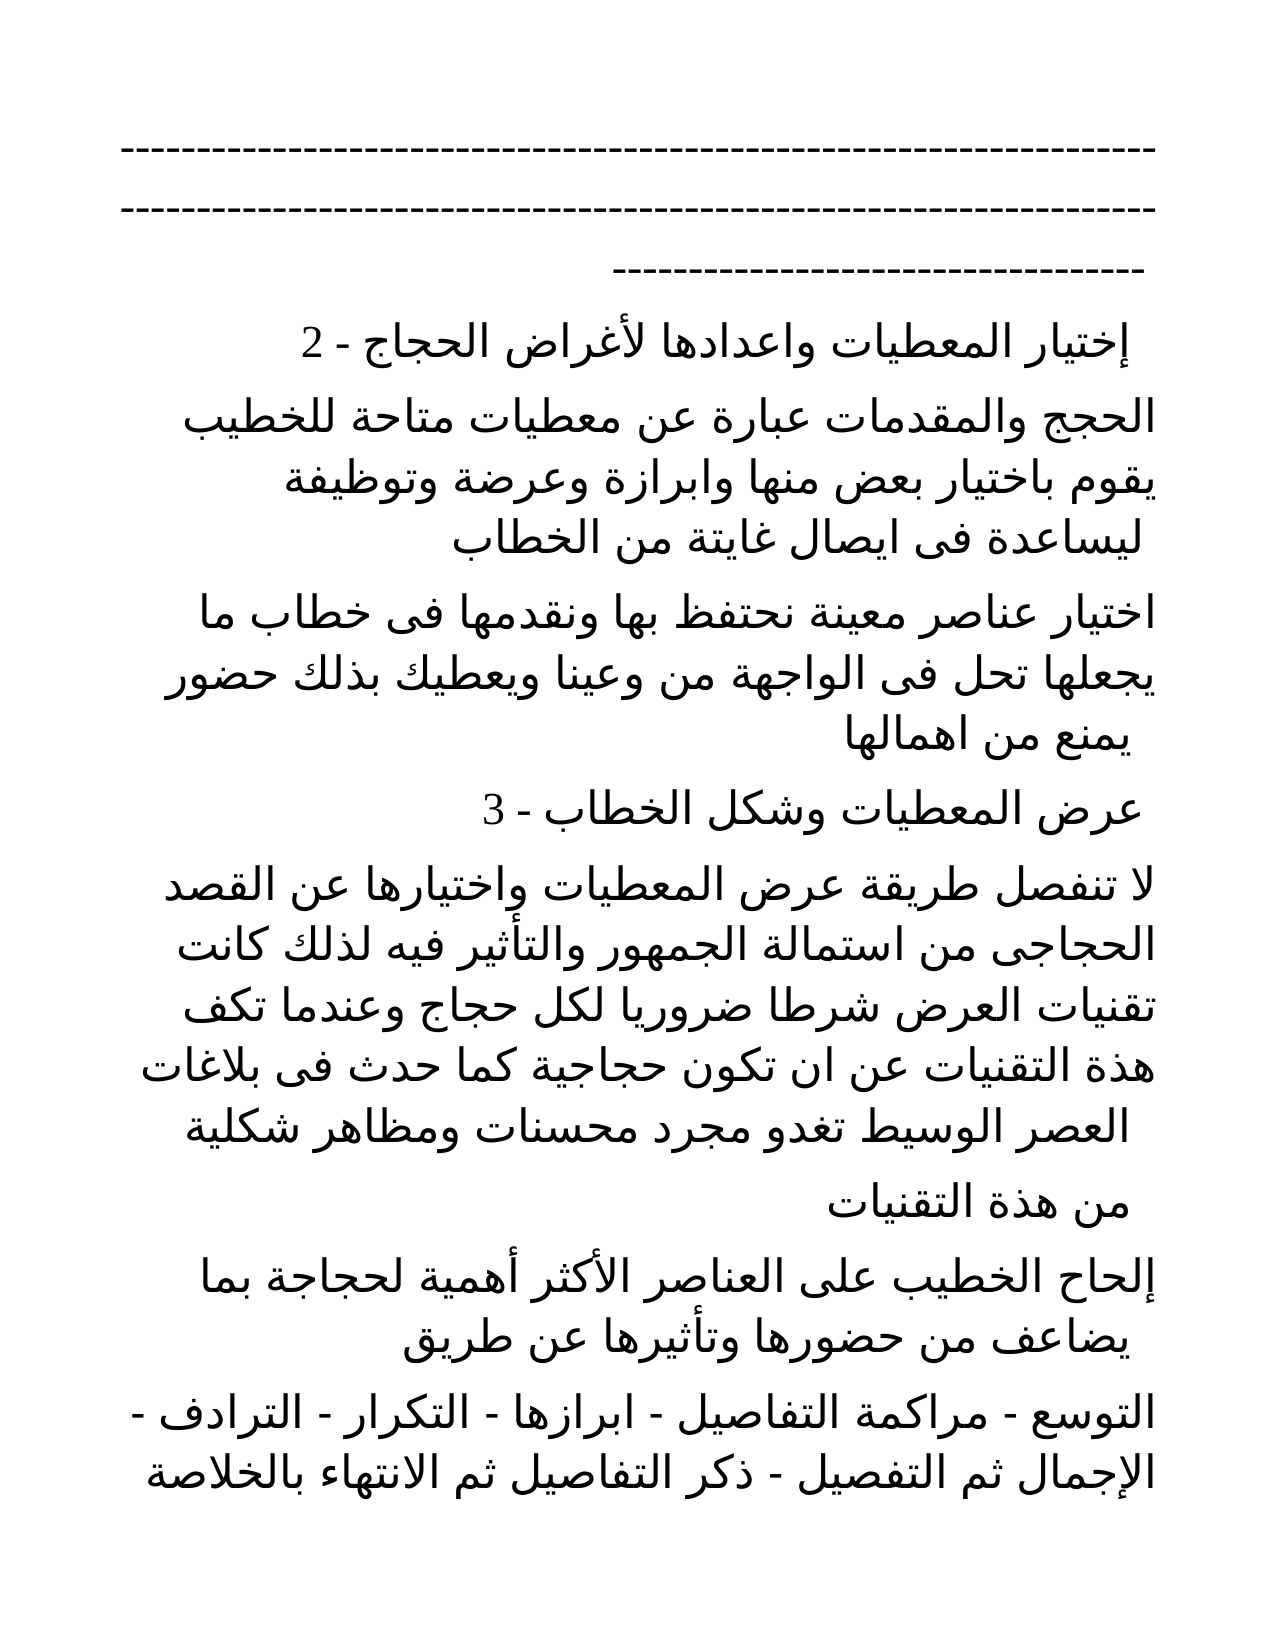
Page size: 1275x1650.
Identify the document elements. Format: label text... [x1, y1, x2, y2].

text التوسع - مراكمة التفاصيل - ابرازها - التكرار - الترادف - الإجمال ثم التفصيل - ذكر التفاصيل ثم الانتهاء بالخلاصة - تفسير المعطيات وتوجية مدلولاتها نحو تأويل معين - إخراج المعطيات فى صورة حسية ودقيقة الملامح والتحديدات [118, 1385, 1157, 1498]
text 2 - إختيار المعطيات واعدادها لأغراض الحجاج [118, 314, 1157, 367]
text اختيار عناصر معينة نحتفظ بها ونقدمها فى خطاب ما يجعلها تحل فى الواجهة من وعينا ويعطيك بذلك حضور يمنع من اهمالها [118, 586, 1157, 759]
text إلحاح الخطيب على العناصر الأكثر أهمية لحجاجة بما يضاعف من حضورها وتأثيرها عن طريق [118, 1249, 1157, 1363]
text لا تنفصل طريقة عرض المعطيات واختيارها عن القصد الحجاجى من استمالة الجمهور والتأثير فيه لذلك كانت تقنيات العرض شرطا ضروريا لكل حجاج وعندما تكف هذة التقنيات عن ان تكون حجاجية كما حدث فى بلاغات العصر الوسيط تغدو مجرد محسنات ومظاهر شكلية [118, 857, 1157, 1152]
text --------------------------------------------------------------------------------------------------------------------------------------------------------------------------- [118, 118, 1157, 292]
text 3 - عرض المعطيات وشكل الخطاب [118, 782, 1157, 835]
text الحجج والمقدمات عبارة عن معطيات متاحة للخطيب يقوم باختيار بعض منها وابرازة وعرضة وتوظيفة ليساعدة فى ايصال غايتة من الخطاب [118, 389, 1157, 563]
text من هذة التقنيات [118, 1174, 1157, 1227]
